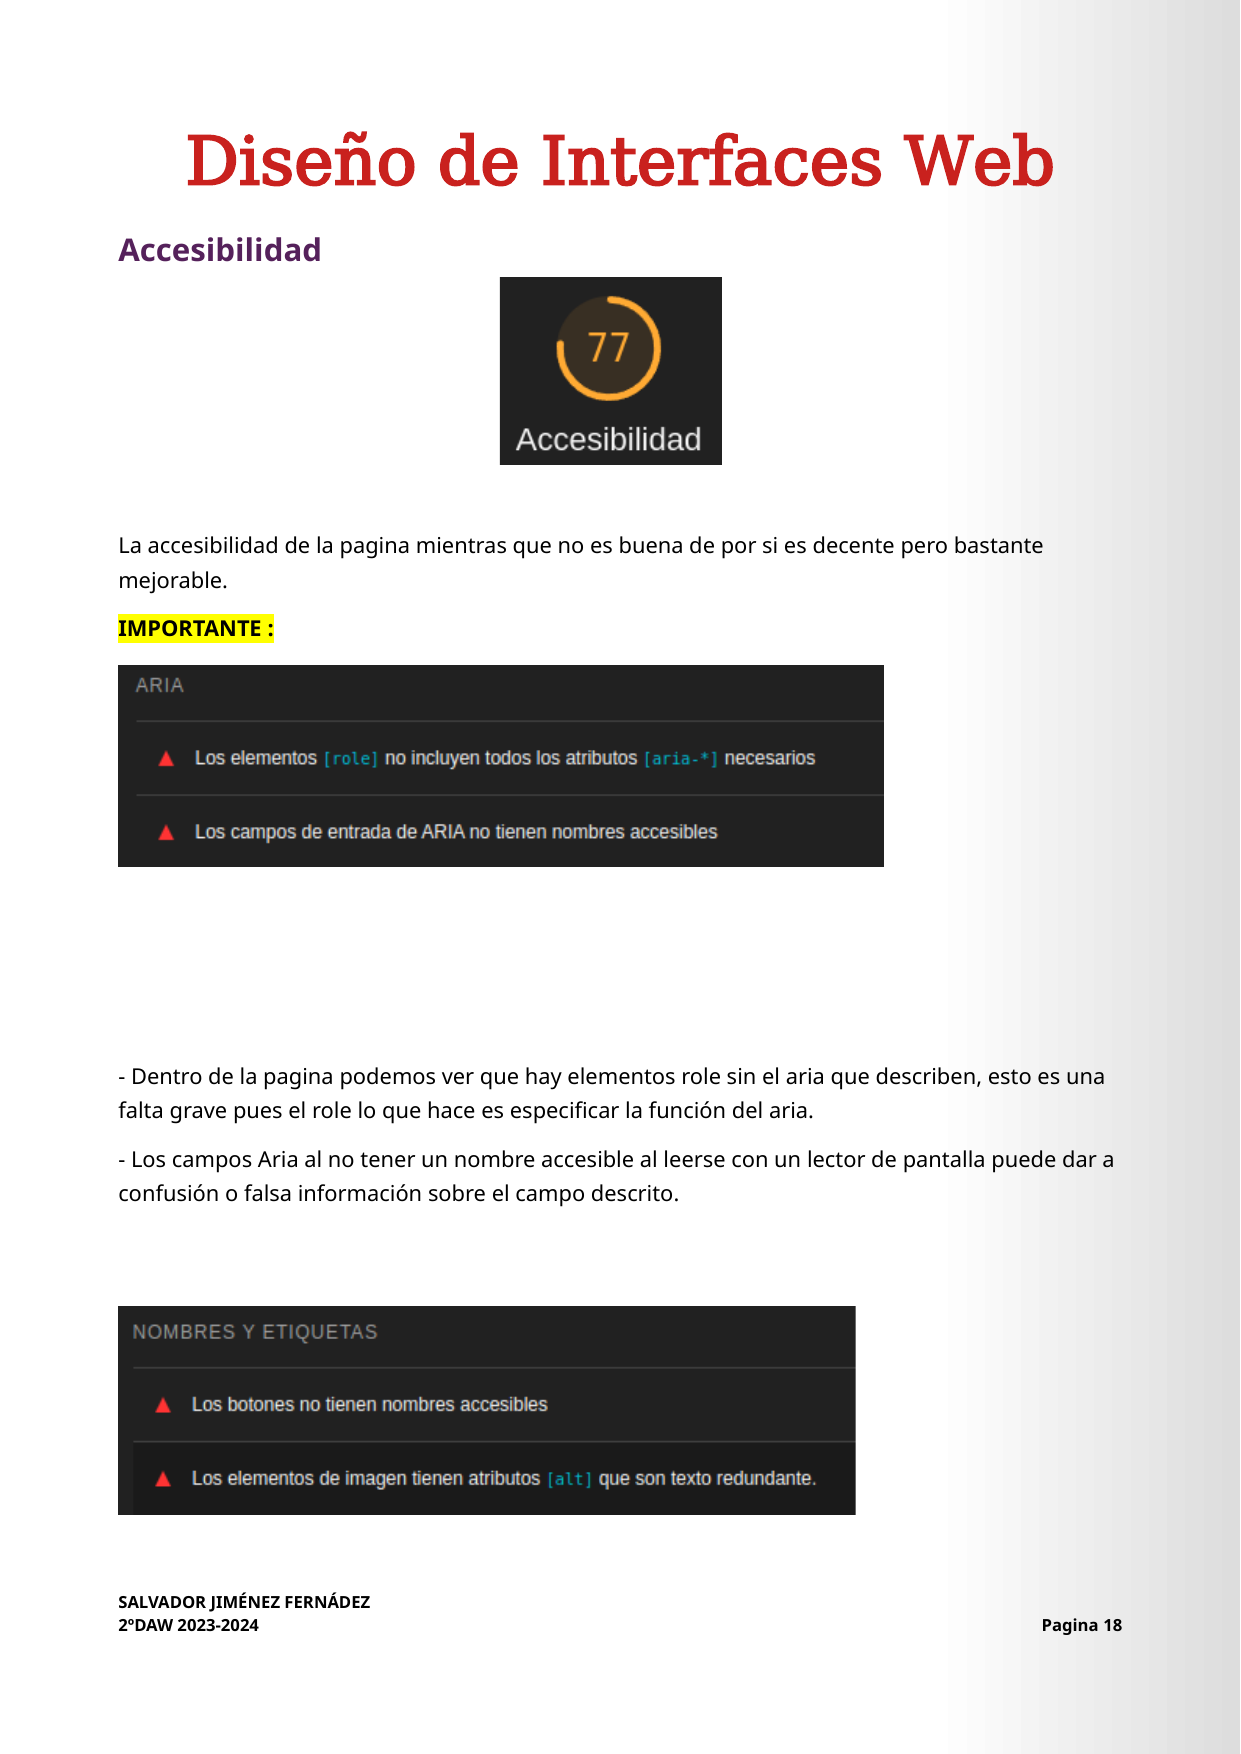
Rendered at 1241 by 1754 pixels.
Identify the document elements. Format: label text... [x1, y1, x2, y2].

picture [499, 277, 722, 465]
text Accesibilidad [118, 228, 1122, 270]
text La accesibilidad de la pagina mientras que no es buena de por si es decente pero bastante mejorable. [118, 531, 1122, 594]
picture [118, 1306, 856, 1515]
text - Dentro de la pagina podemos ver que hay elementos role sin el aria que describen, esto es una falta grave pues el role lo que hace es especificar la función del aria. [118, 1061, 1122, 1125]
text IMPORTANTE : [118, 613, 1122, 643]
picture [118, 665, 884, 867]
text - Los campos Aria al no tener un nombre accesible al leerse con un lector de pantalla puede dar a confusión o falsa información sobre el campo descrito. [118, 1144, 1122, 1208]
